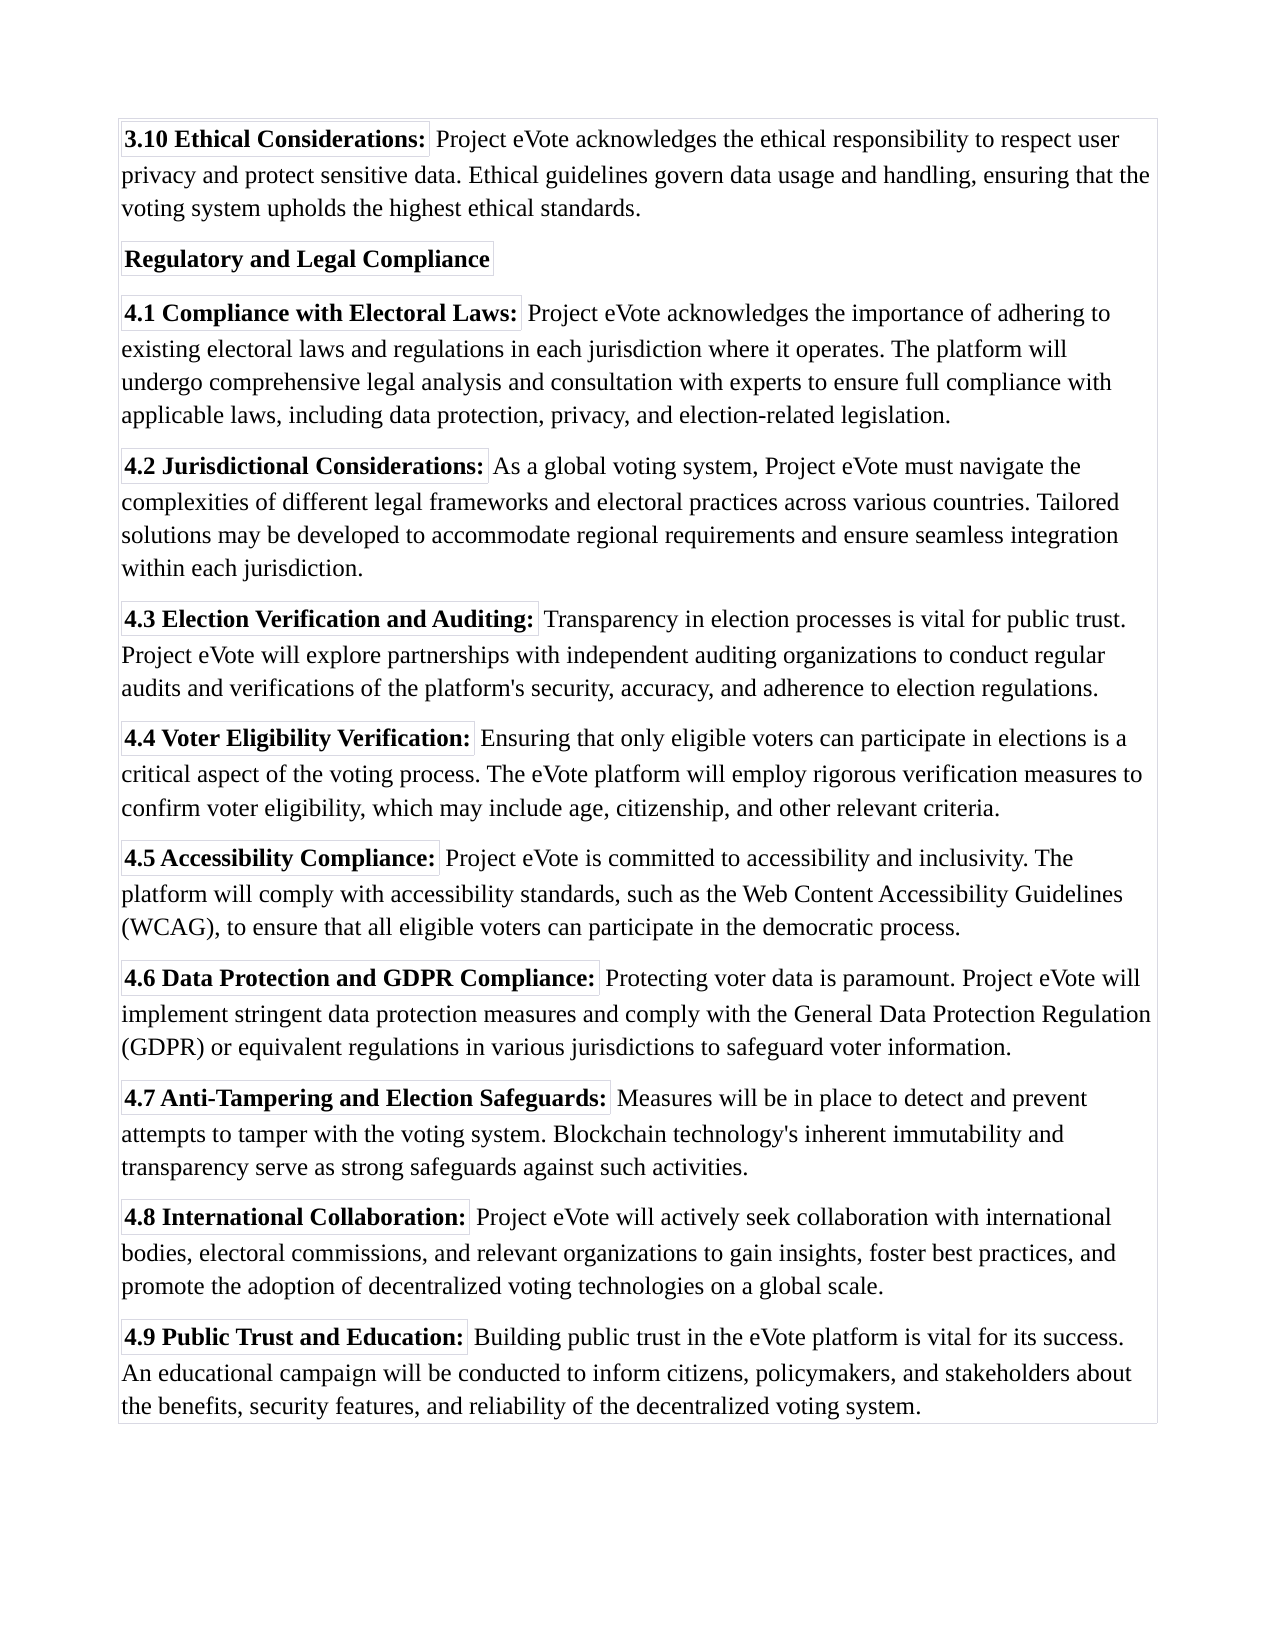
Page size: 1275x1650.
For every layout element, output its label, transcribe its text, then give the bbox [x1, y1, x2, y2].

text 3.10 Ethical Considerations: Project eVote acknowledges the ethical responsibility to respect user privacy and protect sensitive data. Ethical guidelines govern data usage and handling, ensuring that the voting system upholds the highest ethical standards. [119, 119, 1157, 222]
text 4.4 Voter Eligibility Verification: Ensuring that only eligible voters can participate in elections is a critical aspect of the voting process. The eVote platform will employ rigorous verification measures to confirm voter eligibility, which may include age, citizenship, and other relevant criteria. [119, 717, 1157, 821]
text 4.6 Data Protection and GDPR Compliance: Protecting voter data is paramount. Project eVote will implement stringent data protection measures and comply with the General Data Protection Regulation (GDPR) or equivalent regulations in various jurisdictions to safeguard voter information. [119, 957, 1157, 1061]
text Regulatory and Legal Compliance [119, 238, 1157, 276]
text 4.2 Jurisdictional Considerations: As a global voting system, Project eVote must navigate the complexities of different legal frameworks and electoral practices across various countries. Tailored solutions may be developed to accommodate regional requirements and ensure seamless integration within each jurisdiction. [119, 445, 1157, 582]
text 4.5 Accessibility Compliance: Project eVote is committed to accessibility and inclusivity. The platform will comply with accessibility standards, such as the Web Content Accessibility Guidelines (WCAG), to ensure that all eligible voters can participate in the democratic process. [119, 837, 1157, 941]
text 4.1 Compliance with Electoral Laws: Project eVote acknowledges the importance of adhering to existing electoral laws and regulations in each jurisdiction where it operates. The platform will undergo comprehensive legal analysis and consultation with experts to ensure full compliance with applicable laws, including data protection, privacy, and election-related legislation. [119, 292, 1157, 429]
text 4.7 Anti-Tampering and Election Safeguards: Measures will be in place to detect and prevent attempts to tamper with the voting system. Blockchain technology's inherent immutability and transparency serve as strong safeguards against such activities. [119, 1077, 1157, 1180]
text 4.9 Public Trust and Education: Building public trust in the eVote platform is vital for its success. An educational campaign will be conducted to inform citizens, policymakers, and stakeholders about the benefits, security features, and reliability of the decentralized voting system. [119, 1316, 1157, 1423]
text 4.3 Election Verification and Auditing: Transparency in election processes is vital for public trust. Project eVote will explore partnerships with independent auditing organizations to conduct regular audits and verifications of the platform's security, accuracy, and adherence to election regulations. [119, 598, 1157, 702]
text 4.8 International Collaboration: Project eVote will actively seek collaboration with international bodies, electoral commissions, and relevant organizations to gain insights, foster best practices, and promote the adoption of decentralized voting technologies on a global scale. [119, 1196, 1157, 1300]
